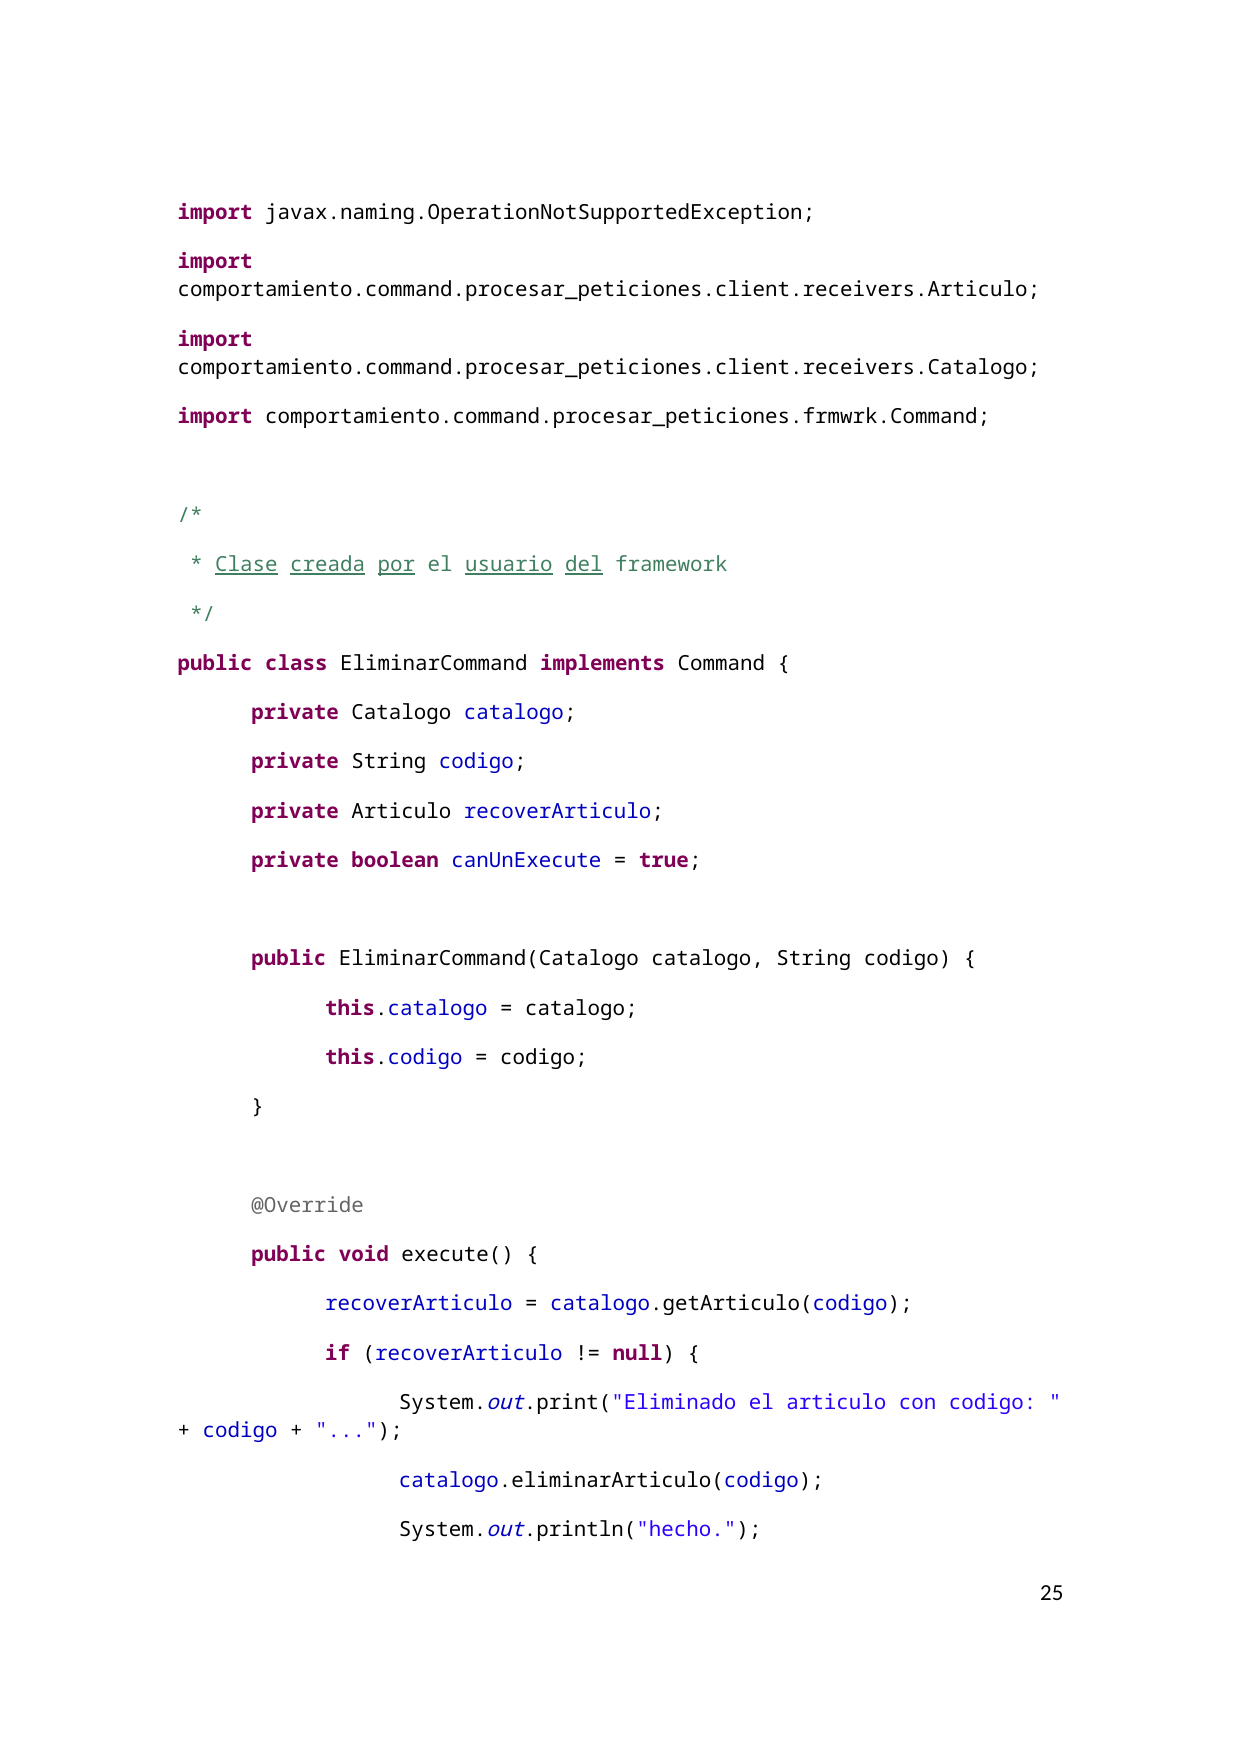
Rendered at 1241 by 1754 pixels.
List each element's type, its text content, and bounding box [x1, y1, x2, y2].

text System.out.println("hecho."); [177, 1514, 1063, 1542]
text private Articulo recoverArticulo; [177, 796, 1063, 824]
text this.codigo = codigo; [177, 1042, 1063, 1071]
text } [177, 1091, 1063, 1120]
text public EliminarCommand(Catalogo catalogo, String codigo) { [177, 943, 1063, 972]
text public class EliminarCommand implements Command { [177, 648, 1063, 676]
text private Catalogo catalogo; [177, 697, 1063, 726]
text */ [177, 599, 1063, 627]
text import comportamiento.command.procesar_peticiones.frmwrk.Command; [177, 402, 1063, 430]
text System.out.print("Eliminado el articulo con codigo: " + codigo + "..."); [177, 1387, 1063, 1444]
text recoverArticulo = catalogo.getArticulo(codigo); [177, 1288, 1063, 1317]
text import javax.naming.OperationNotSupportedException; [177, 197, 1063, 225]
text private boolean canUnExecute = true; [177, 845, 1063, 873]
text this.catalogo = catalogo; [177, 993, 1063, 1021]
text @Override [177, 1190, 1063, 1218]
text /* [177, 500, 1063, 528]
text import comportamiento.command.procesar_peticiones.client.receivers.Catalogo; [177, 324, 1063, 381]
text public void execute() { [177, 1239, 1063, 1268]
text * Clase creada por el usuario del framework [177, 549, 1063, 578]
text if (recoverArticulo != null) { [177, 1338, 1063, 1366]
text catalogo.eliminarArticulo(codigo); [177, 1465, 1063, 1493]
text import comportamiento.command.procesar_peticiones.client.receivers.Articulo; [177, 246, 1063, 303]
text private String codigo; [177, 746, 1063, 775]
